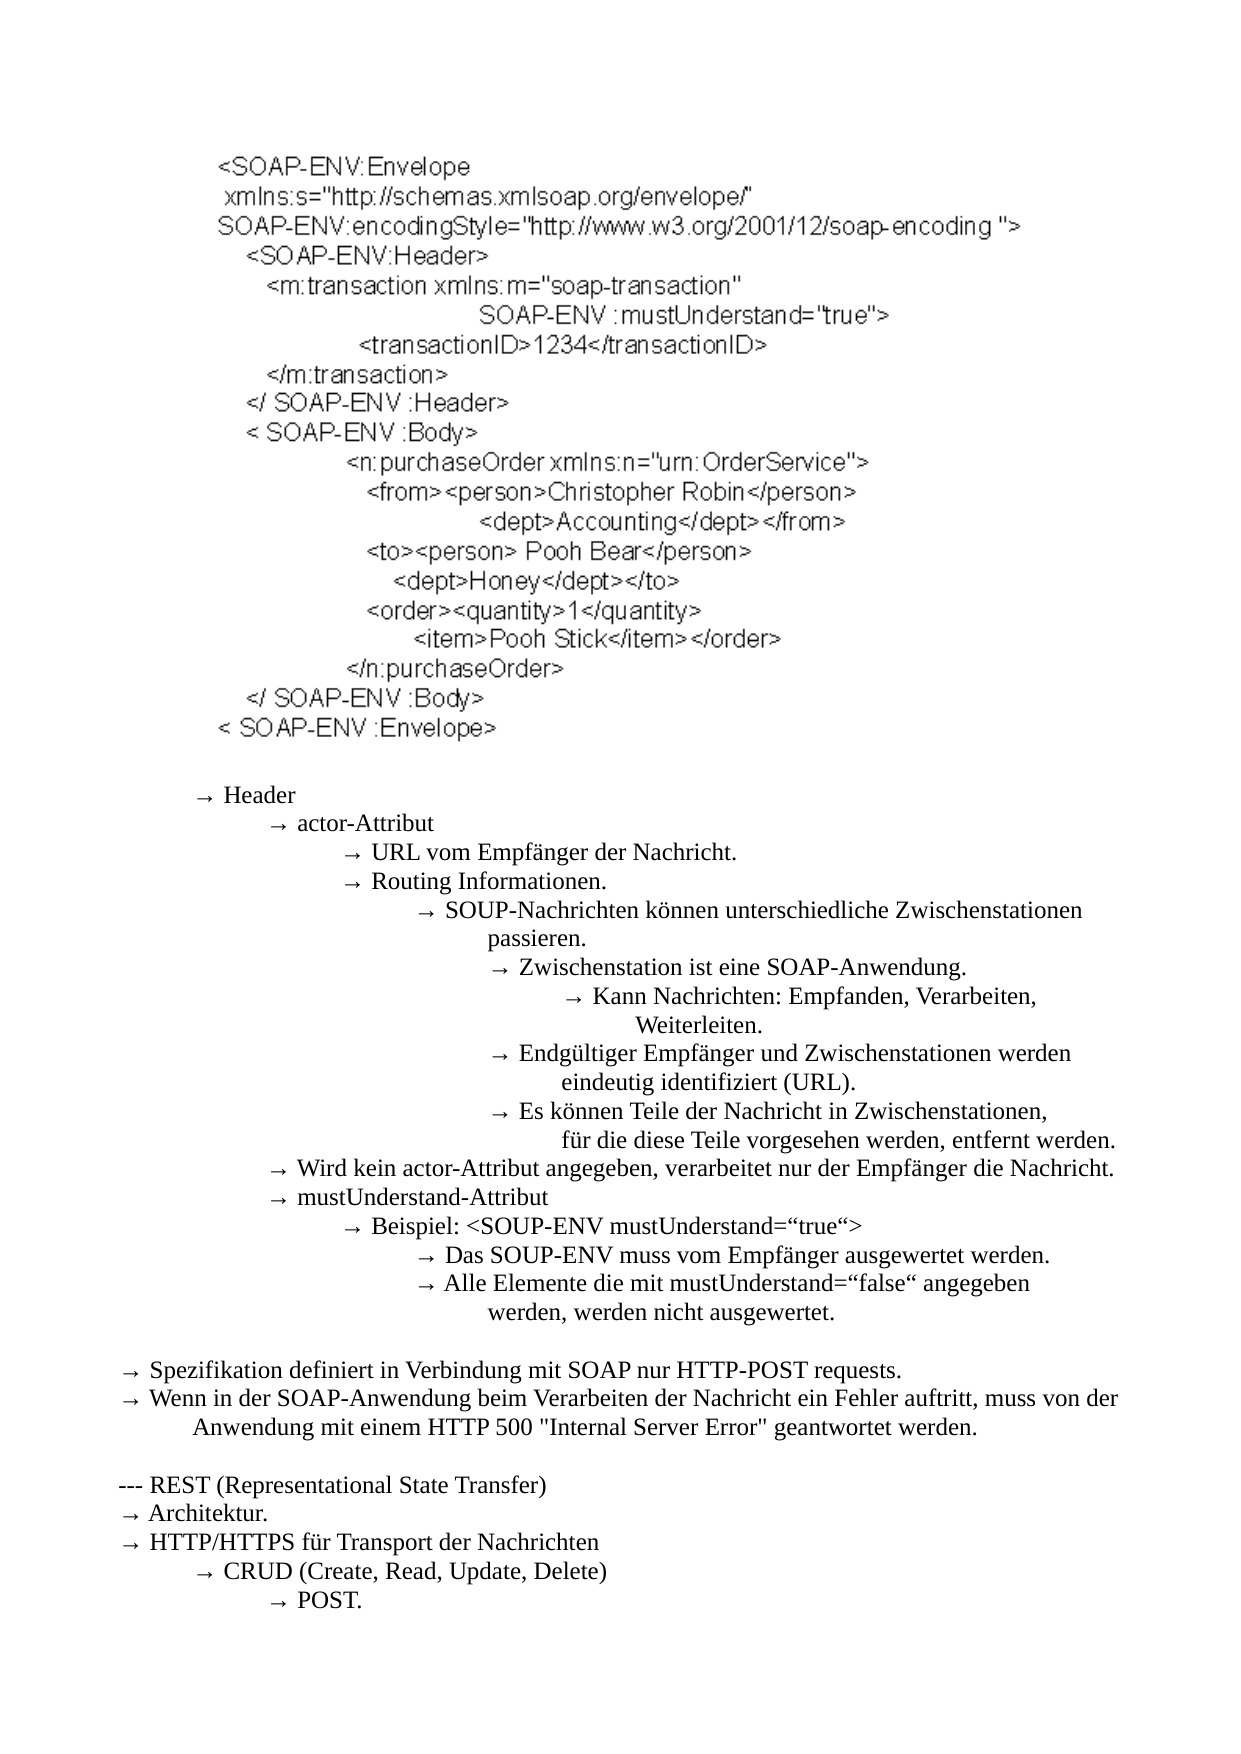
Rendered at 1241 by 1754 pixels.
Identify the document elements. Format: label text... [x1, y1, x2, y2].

text → Architektur. [118, 1498, 1122, 1527]
text → Es können Teile der Nachricht in Zwischenstationen, [118, 1096, 1122, 1125]
text → CRUD (Create, Read, Update, Delete) [118, 1556, 1122, 1585]
text werden, werden nicht ausgewertet. [118, 1297, 1122, 1326]
picture [205, 146, 1035, 751]
text → actor-Attribut [118, 808, 1122, 837]
text → mustUnderstand-Attribut [118, 1182, 1122, 1211]
text → SOUP-Nachrichten können unterschiedliche Zwischenstationen [118, 895, 1122, 923]
text passieren. [118, 923, 1122, 952]
text eindeutig identifiziert (URL). [118, 1067, 1122, 1096]
text → Endgültiger Empfänger und Zwischenstationen werden [118, 1038, 1122, 1067]
text → Routing Informationen. [118, 866, 1122, 895]
text → Kann Nachrichten: Empfanden, Verarbeiten, Weiterleiten. [118, 981, 1122, 1038]
text → Beispiel: <SOUP-ENV mustUnderstand=“true“> [118, 1211, 1122, 1240]
text für die diese Teile vorgesehen werden, entfernt werden. [118, 1125, 1122, 1153]
text → HTTP/HTTPS für Transport der Nachrichten [118, 1527, 1122, 1556]
text → Zwischenstation ist eine SOAP-Anwendung. [118, 952, 1122, 981]
text --- REST (Representational State Transfer) [118, 1470, 1122, 1498]
text → Header [118, 780, 1122, 808]
text → Das SOUP-ENV muss vom Empfänger ausgewertet werden. [118, 1240, 1122, 1268]
text → Spezifikation definiert in Verbindung mit SOAP nur HTTP-POST requests. [118, 1355, 1122, 1383]
text → URL vom Empfänger der Nachricht. [118, 837, 1122, 866]
text → Alle Elemente die mit mustUnderstand=“false“ angegeben [118, 1268, 1122, 1297]
text → Wird kein actor-Attribut angegeben, verarbeitet nur der Empfänger die Nachricht. [118, 1153, 1122, 1182]
text → Wenn in der SOAP-Anwendung beim Verarbeiten der Nachricht ein Fehler auftritt, muss von der Anwendung mit einem HTTP 500 "Internal Server Error" geantwortet werden. [118, 1383, 1122, 1441]
text → POST. [118, 1585, 1122, 1613]
